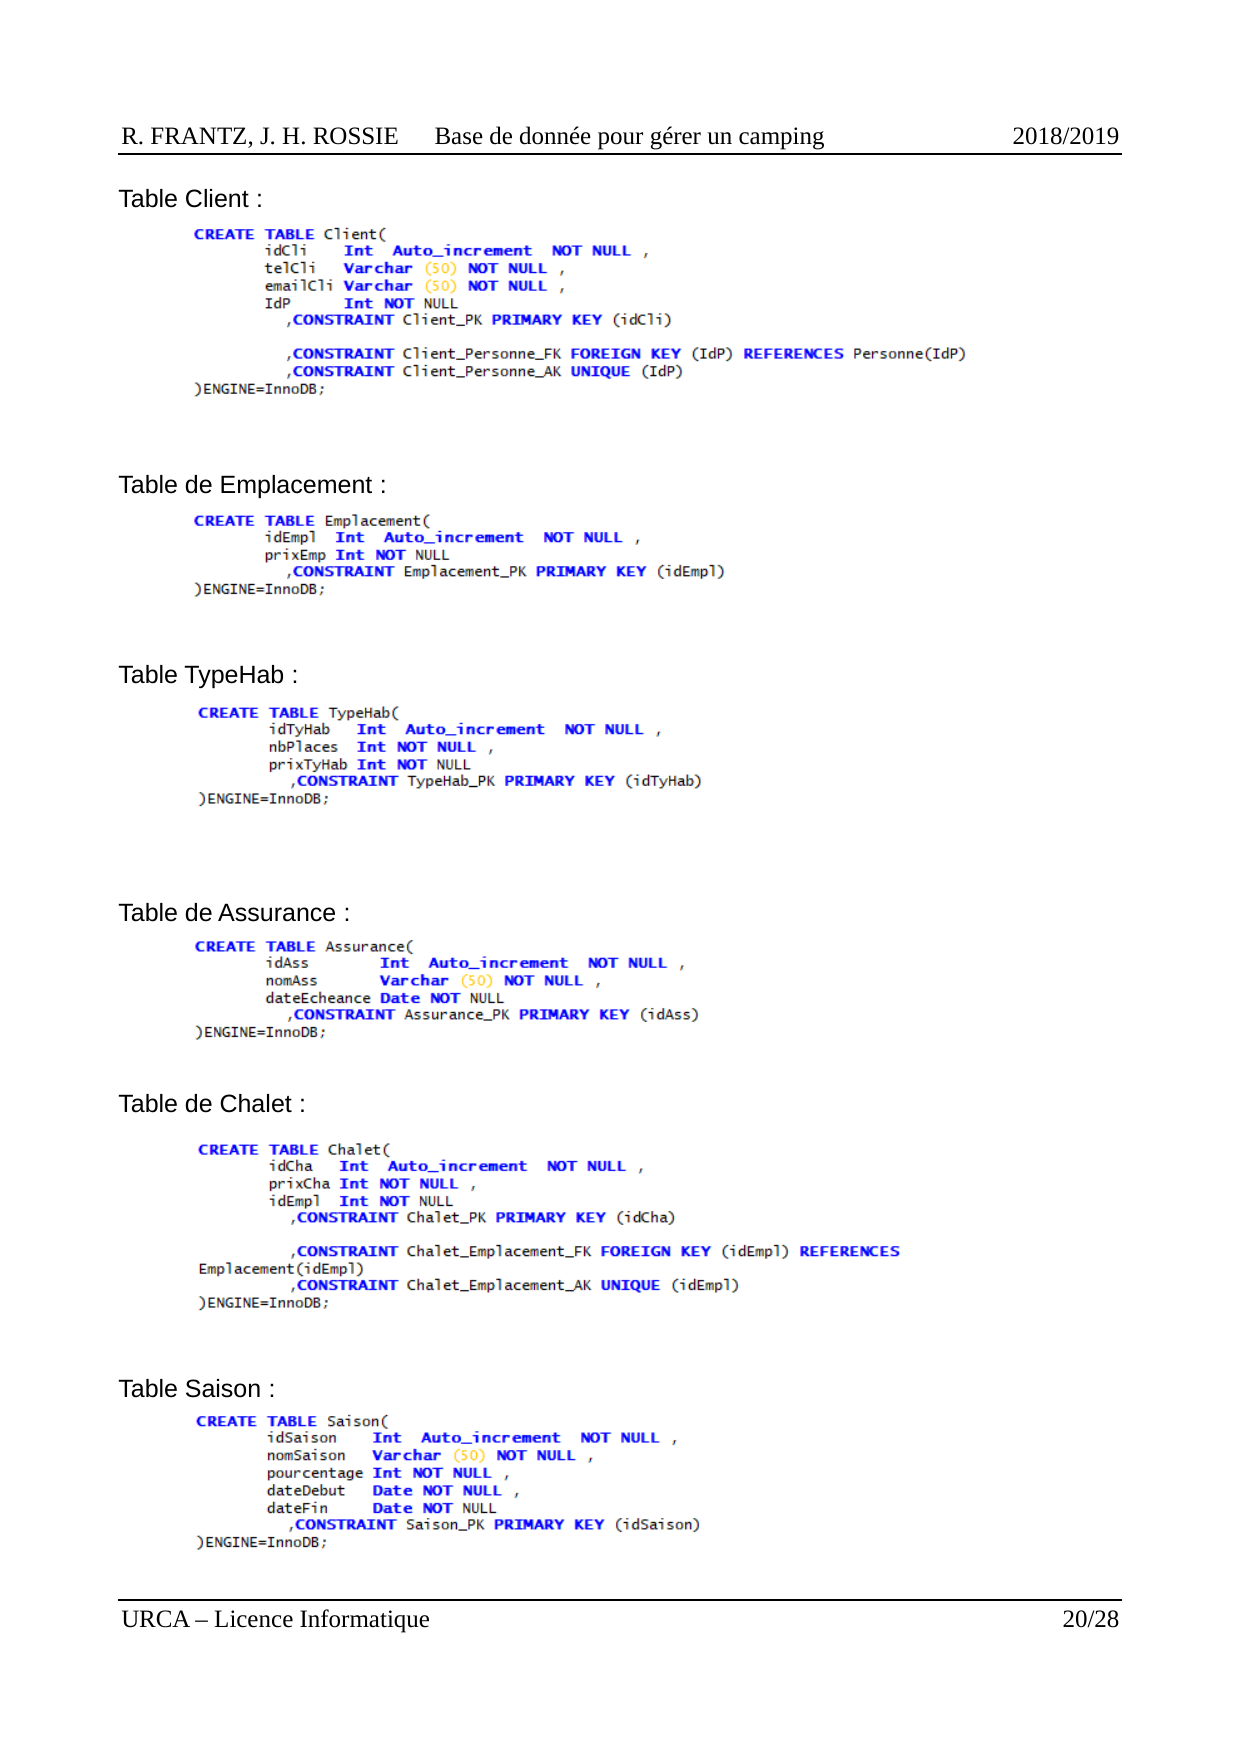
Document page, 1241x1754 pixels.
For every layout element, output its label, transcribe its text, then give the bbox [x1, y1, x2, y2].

picture [192, 223, 976, 404]
picture [193, 934, 714, 1056]
picture [195, 1136, 908, 1319]
picture [195, 699, 713, 815]
text Table de Assurance : [118, 898, 1122, 927]
text Table de Emplacement : [118, 470, 1122, 499]
text Table de Chalet : [118, 1089, 1122, 1117]
text Table Saison : [118, 1374, 1122, 1403]
text Table TypeHab : [118, 660, 1122, 689]
picture [193, 1410, 714, 1556]
picture [192, 507, 725, 608]
text Table Client : [118, 184, 1122, 213]
